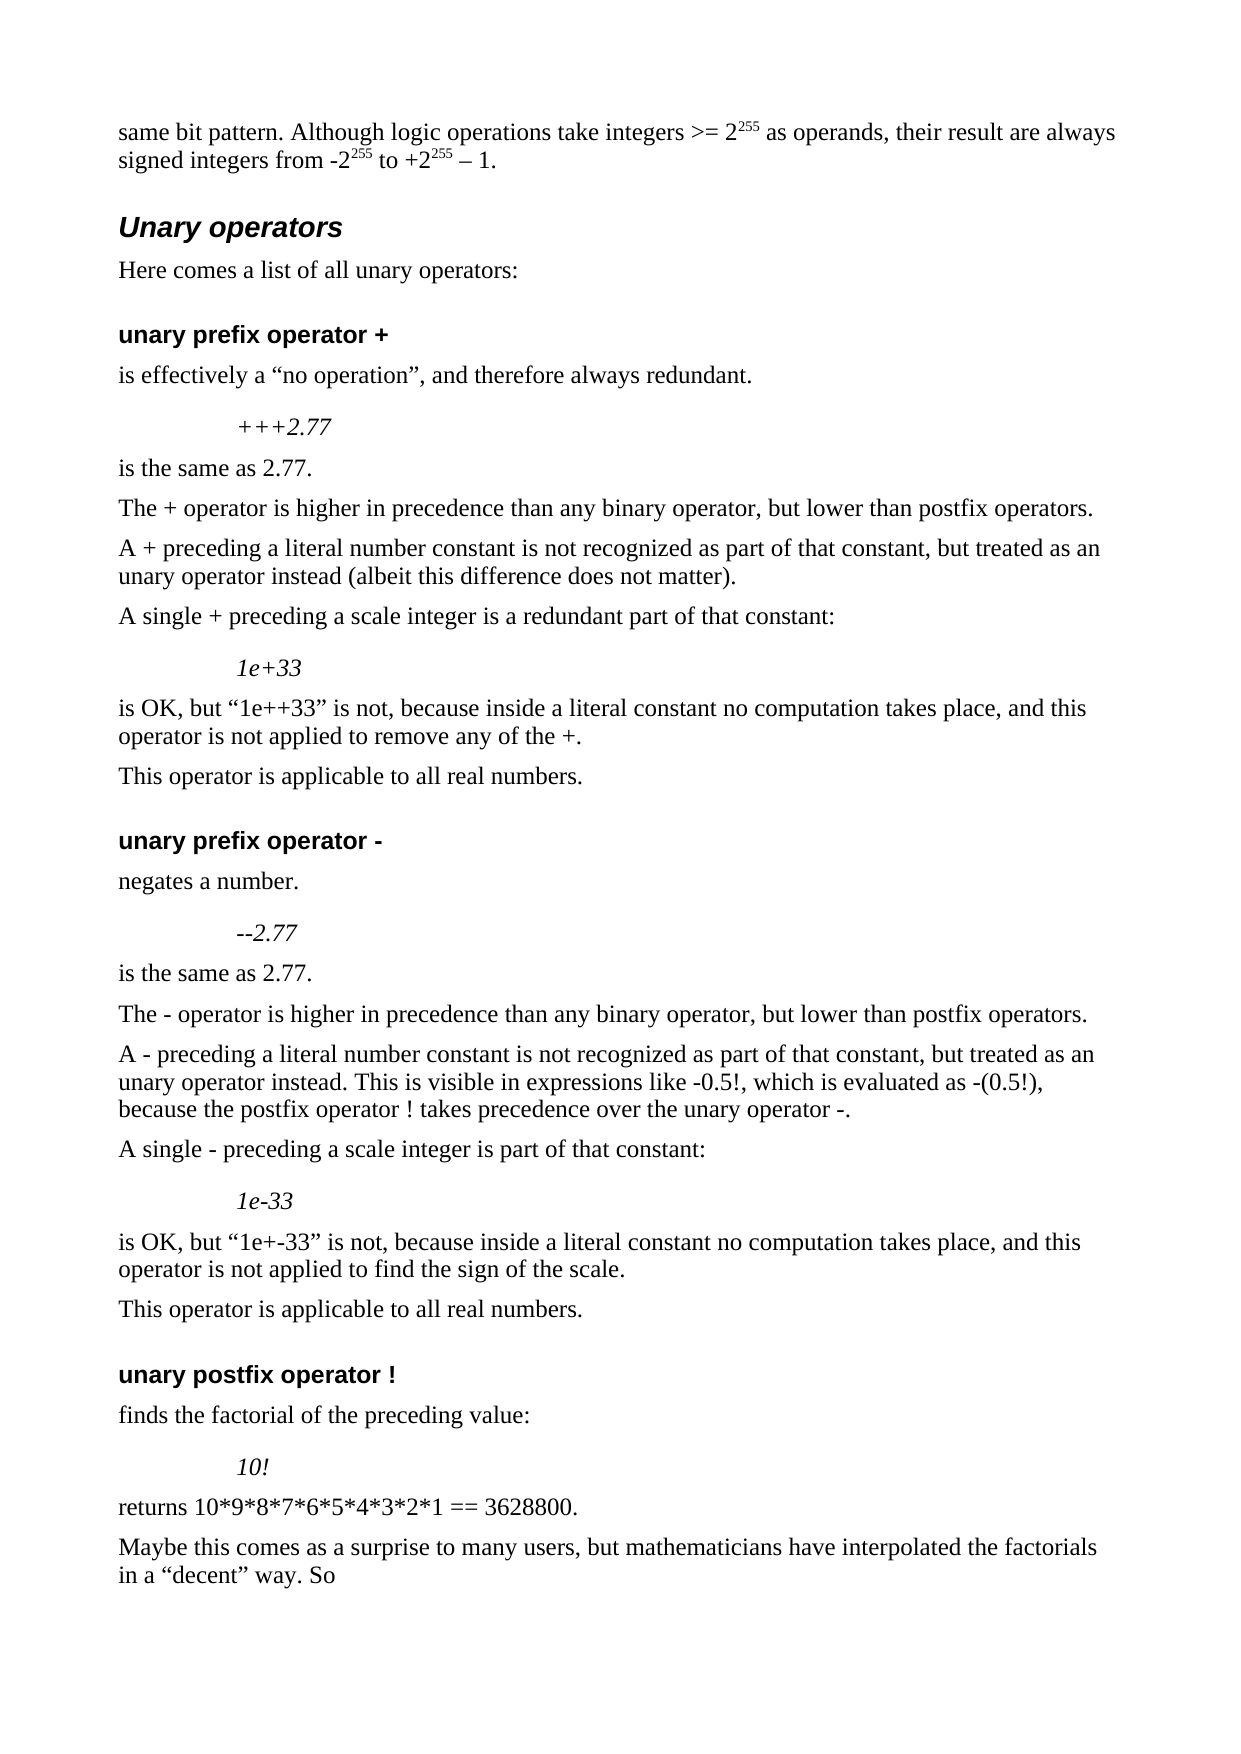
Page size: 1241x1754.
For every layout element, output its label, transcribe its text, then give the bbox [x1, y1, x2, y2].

text is effectively a “no operation”, and therefore always redundant. [118, 362, 1122, 389]
text is OK, but “1e++33” is not, because inside a literal constant no computation takes place, and this operator is not applied to remove any of the +. [118, 694, 1122, 749]
text A - preceding a literal number constant is not recognized as part of that constant, but treated as an unary operator instead. This is visible in expressions like -0.5!, which is evaluated as -(0.5!), because the postfix operator ! takes precedence over the unary operator -. [118, 1040, 1122, 1123]
text This operator is applicable to all real numbers. [118, 1296, 1122, 1323]
text is the same as 2.77. [118, 454, 1122, 481]
text The + operator is higher in precedence than any binary operator, but lower than postfix operators. [118, 494, 1122, 522]
text same bit pattern. Although logic operations take integers >= 2255 as operands, their result are always signed integers from -2255 to +2255 – 1. [118, 118, 1122, 173]
text A + preceding a literal number constant is not recognized as part of that constant, but treated as an unary operator instead (albeit this difference does not matter). [118, 534, 1122, 589]
text Maybe this comes as a surprise to many users, but mathematicians have interpolated the factorials in a “decent” way. So [118, 1533, 1122, 1589]
subtitle Unary operators [118, 211, 1122, 244]
text +++2.77 [236, 413, 1122, 441]
text finds the factorial of the preceding value: [118, 1401, 1122, 1429]
subtitle unary postfix operator ! [118, 1361, 1122, 1388]
text The - operator is higher in precedence than any binary operator, but lower than postfix operators. [118, 1000, 1122, 1027]
text This operator is applicable to all real numbers. [118, 762, 1122, 790]
text --2.77 [236, 919, 1122, 947]
text Here comes a list of all unary operators: [118, 256, 1122, 284]
text 10! [236, 1453, 1122, 1481]
subtitle unary prefix operator + [118, 321, 1122, 349]
text is OK, but “1e+-33” is not, because inside a literal constant no computation takes place, and this operator is not applied to find the sign of the scale. [118, 1228, 1122, 1283]
text is the same as 2.77. [118, 959, 1122, 987]
subtitle unary prefix operator - [118, 827, 1122, 855]
text 1e+33 [236, 654, 1122, 682]
text A single + preceding a scale integer is a redundant part of that constant: [118, 602, 1122, 630]
text returns 10*9*8*7*6*5*4*3*2*1 == 3628800. [118, 1493, 1122, 1521]
text negates a number. [118, 867, 1122, 895]
text A single - preceding a scale integer is part of that constant: [118, 1136, 1122, 1163]
text 1e-33 [236, 1187, 1122, 1215]
